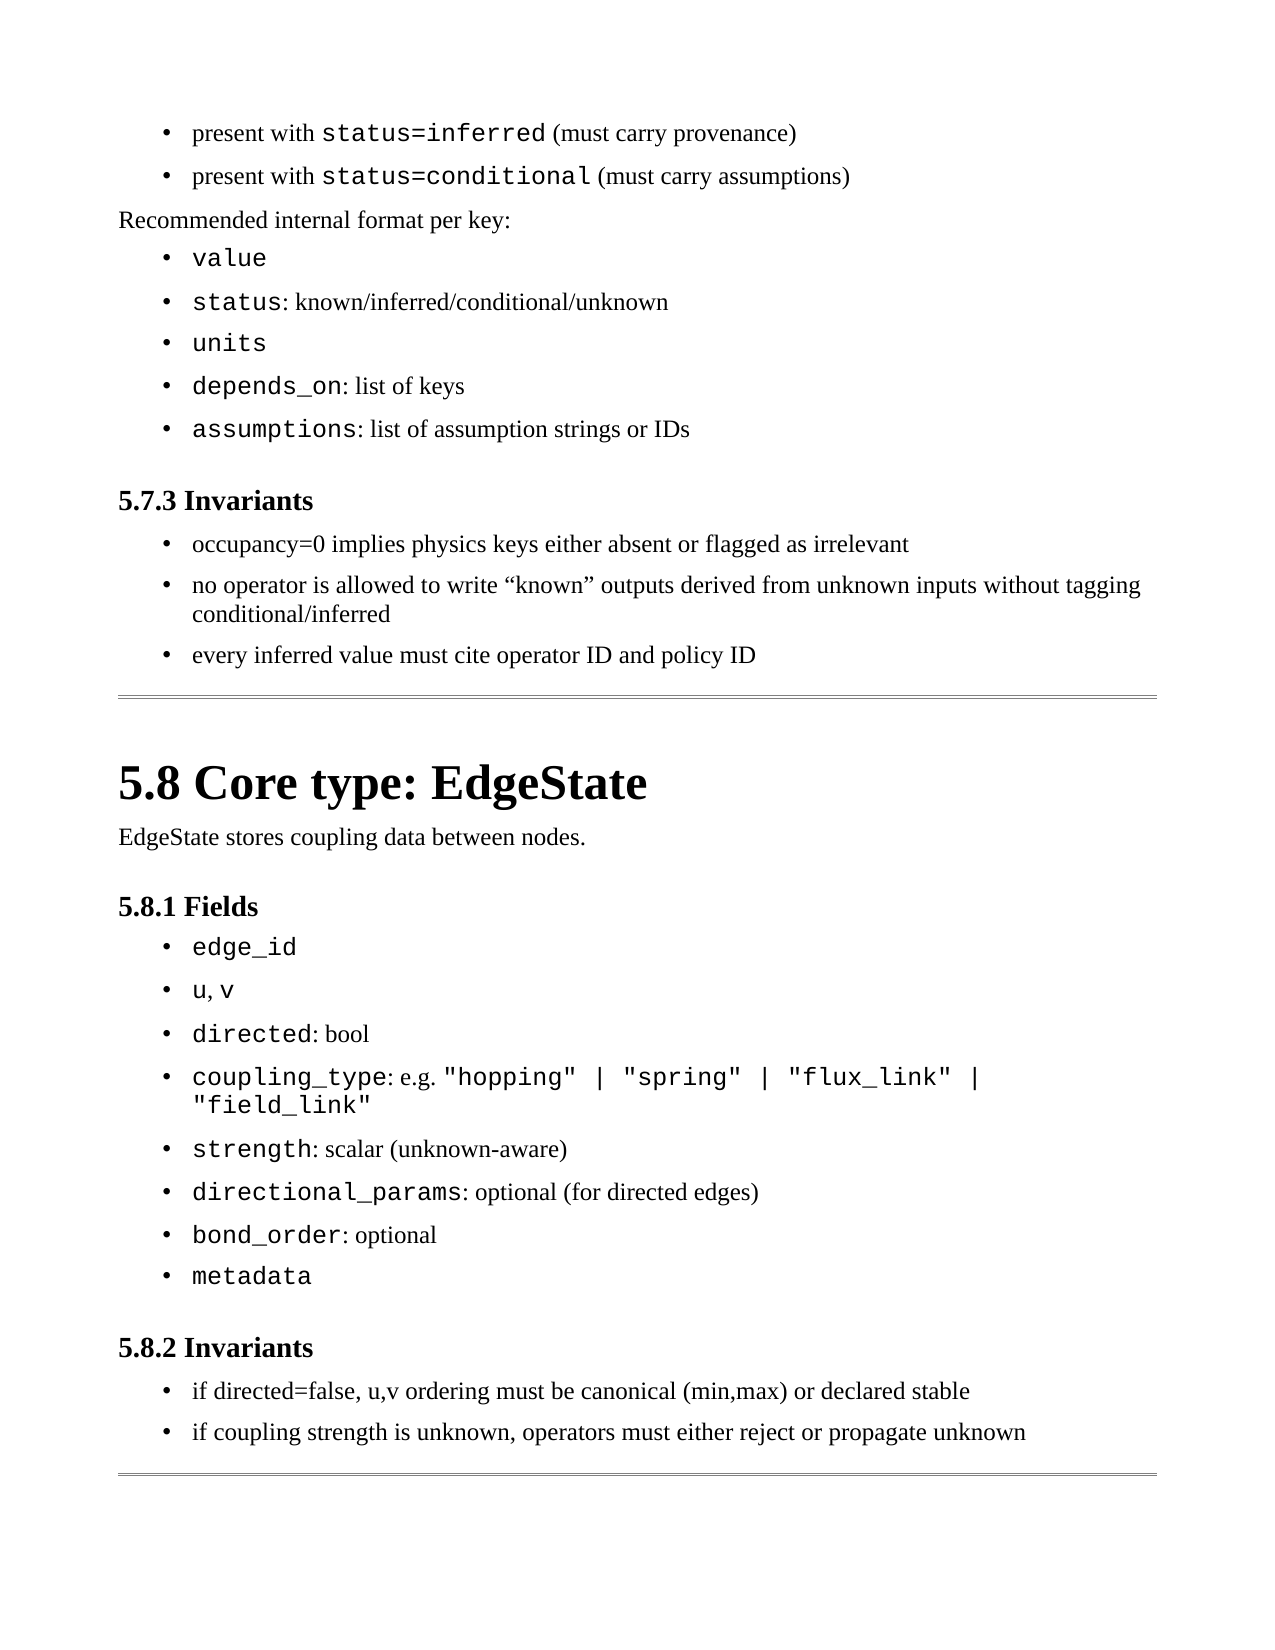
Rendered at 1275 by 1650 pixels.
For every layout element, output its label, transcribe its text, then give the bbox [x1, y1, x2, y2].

list assumptions: list of assumption strings or IDs [162, 414, 1157, 445]
list present with status=conditional (must carry assumptions) [162, 161, 1157, 192]
subtitle 5.8 Core type: EdgeState [118, 752, 1157, 810]
list units [162, 330, 1157, 358]
list if directed=false, u,v ordering must be canonical (min,max) or declared stable [162, 1376, 1157, 1404]
list bond_order: optional [162, 1221, 1157, 1251]
list value [162, 246, 1157, 274]
list if coupling strength is unknown, operators must either reject or propagate unknown [162, 1417, 1157, 1446]
list depends_on: list of keys [162, 371, 1157, 402]
subtitle 5.8.1 Fields [118, 889, 1157, 922]
list every inferred value must cite operator ID and policy ID [162, 640, 1157, 669]
text Recommended internal format per key: [118, 205, 1157, 233]
list present with status=inferred (must carry provenance) [162, 118, 1157, 149]
subtitle 5.8.2 Invariants [118, 1330, 1157, 1363]
list directed: bool [162, 1019, 1157, 1050]
list edge_id [162, 935, 1157, 963]
subtitle 5.7.3 Invariants [118, 483, 1157, 516]
list coupling_type: e.g. "hopping" | "spring" | "flux_link" | "field_link" [162, 1062, 1157, 1121]
list status: known/inferred/conditional/unknown [162, 287, 1157, 318]
list u, v [162, 976, 1157, 1006]
list metadata [162, 1264, 1157, 1292]
list no operator is allowed to write “known” outputs derived from unknown inputs without tagging conditional/inferred [162, 570, 1157, 627]
list directional_params: optional (for directed edges) [162, 1177, 1157, 1208]
text EdgeState stores coupling data between nodes. [118, 822, 1157, 851]
list occupancy=0 implies physics keys either absent or flagged as irrelevant [162, 529, 1157, 557]
list strength: scalar (unknown-aware) [162, 1134, 1157, 1165]
